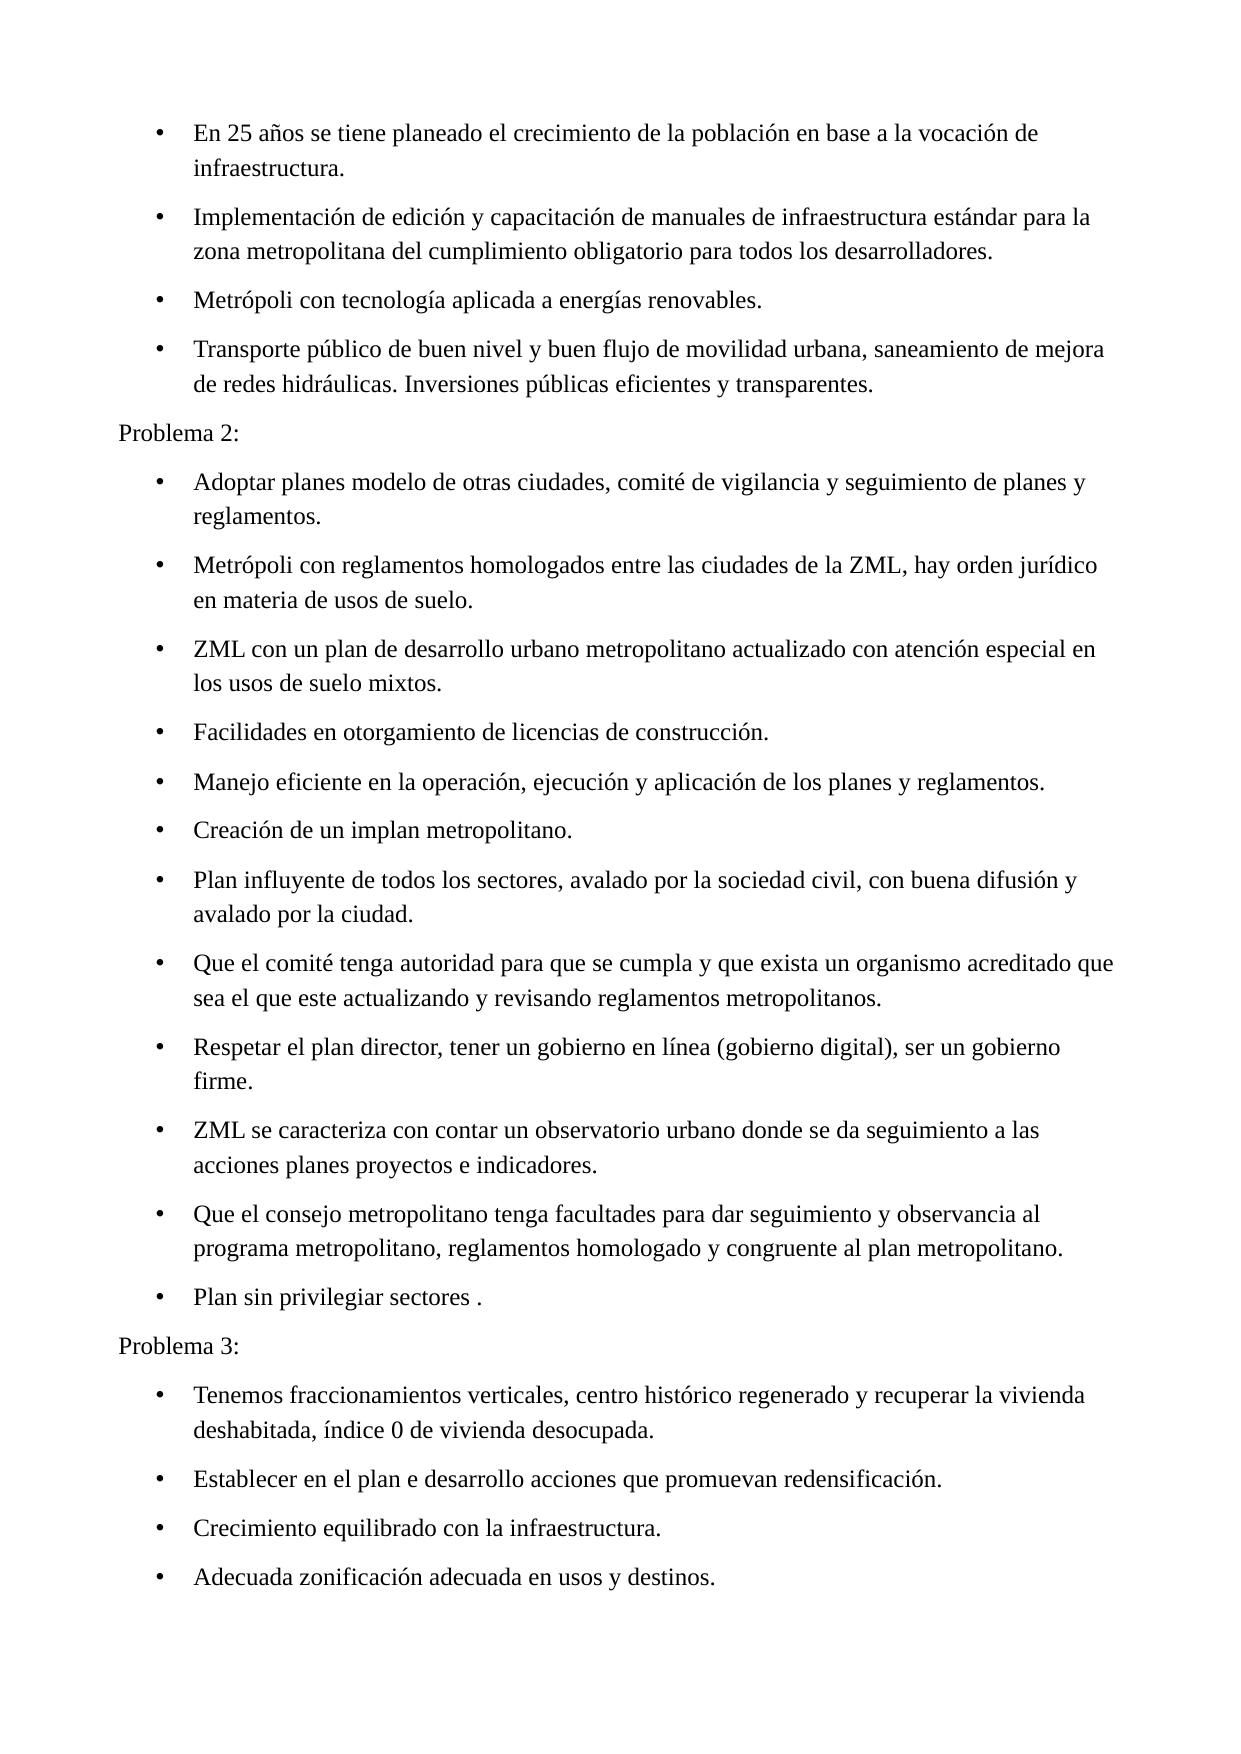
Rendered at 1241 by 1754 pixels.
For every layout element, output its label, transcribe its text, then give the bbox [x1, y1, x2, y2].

list Crecimiento equilibrado con la infraestructura. [156, 1513, 1122, 1542]
list Que el consejo metropolitano tenga facultades para dar seguimiento y observancia al programa metropolitano, reglamentos homologado y congruente al plan metropolitano. [156, 1199, 1122, 1262]
list Implementación de edición y capacitación de manuales de infraestructura estándar para la zona metropolitana del cumplimiento obligatorio para todos los desarrolladores. [156, 202, 1122, 265]
list Facilidades en otorgamiento de licencias de construcción. [156, 717, 1122, 746]
list Metrópoli con reglamentos homologados entre las ciudades de la ZML, hay orden jurídico en materia de usos de suelo. [156, 550, 1122, 614]
list ZML con un plan de desarrollo urbano metropolitano actualizado con atención especial en los usos de suelo mixtos. [156, 634, 1122, 697]
list Creación de un implan metropolitano. [156, 816, 1122, 844]
list Respetar el plan director, tener un gobierno en línea (gobierno digital), ser un gobierno firme. [156, 1032, 1122, 1095]
text Problema 2: [118, 418, 1122, 447]
list Transporte público de buen nivel y buen flujo de movilidad urbana, saneamiento de mejora de redes hidráulicas. Inversiones públicas eficientes y transparentes. [156, 334, 1122, 397]
list En 25 años se tiene planeado el crecimiento de la población en base a la vocación de infraestructura. [156, 118, 1122, 181]
list Metrópoli con tecnología aplicada a energías renovables. [156, 285, 1122, 314]
list ZML se caracteriza con contar un observatorio urbano donde se da seguimiento a las acciones planes proyectos e indicadores. [156, 1115, 1122, 1178]
text Problema 3: [118, 1331, 1122, 1360]
list Adecuada zonificación adecuada en usos y destinos. [156, 1562, 1122, 1591]
list Plan sin privilegiar sectores . [156, 1282, 1122, 1311]
list Tenemos fraccionamientos verticales, centro histórico regenerado y recuperar la vivienda deshabitada, índice 0 de vivienda desocupada. [156, 1381, 1122, 1444]
list Manejo eficiente en la operación, ejecución y aplicación de los planes y reglamentos. [156, 767, 1122, 795]
list Que el comité tenga autoridad para que se cumpla y que exista un organismo acreditado que sea el que este actualizando y revisando reglamentos metropolitanos. [156, 948, 1122, 1011]
list Adoptar planes modelo de otras ciudades, comité de vigilancia y seguimiento de planes y reglamentos. [156, 467, 1122, 530]
list Establecer en el plan e desarrollo acciones que promuevan redensificación. [156, 1464, 1122, 1493]
list Plan influyente de todos los sectores, avalado por la sociedad civil, con buena difusión y avalado por la ciudad. [156, 865, 1122, 928]
